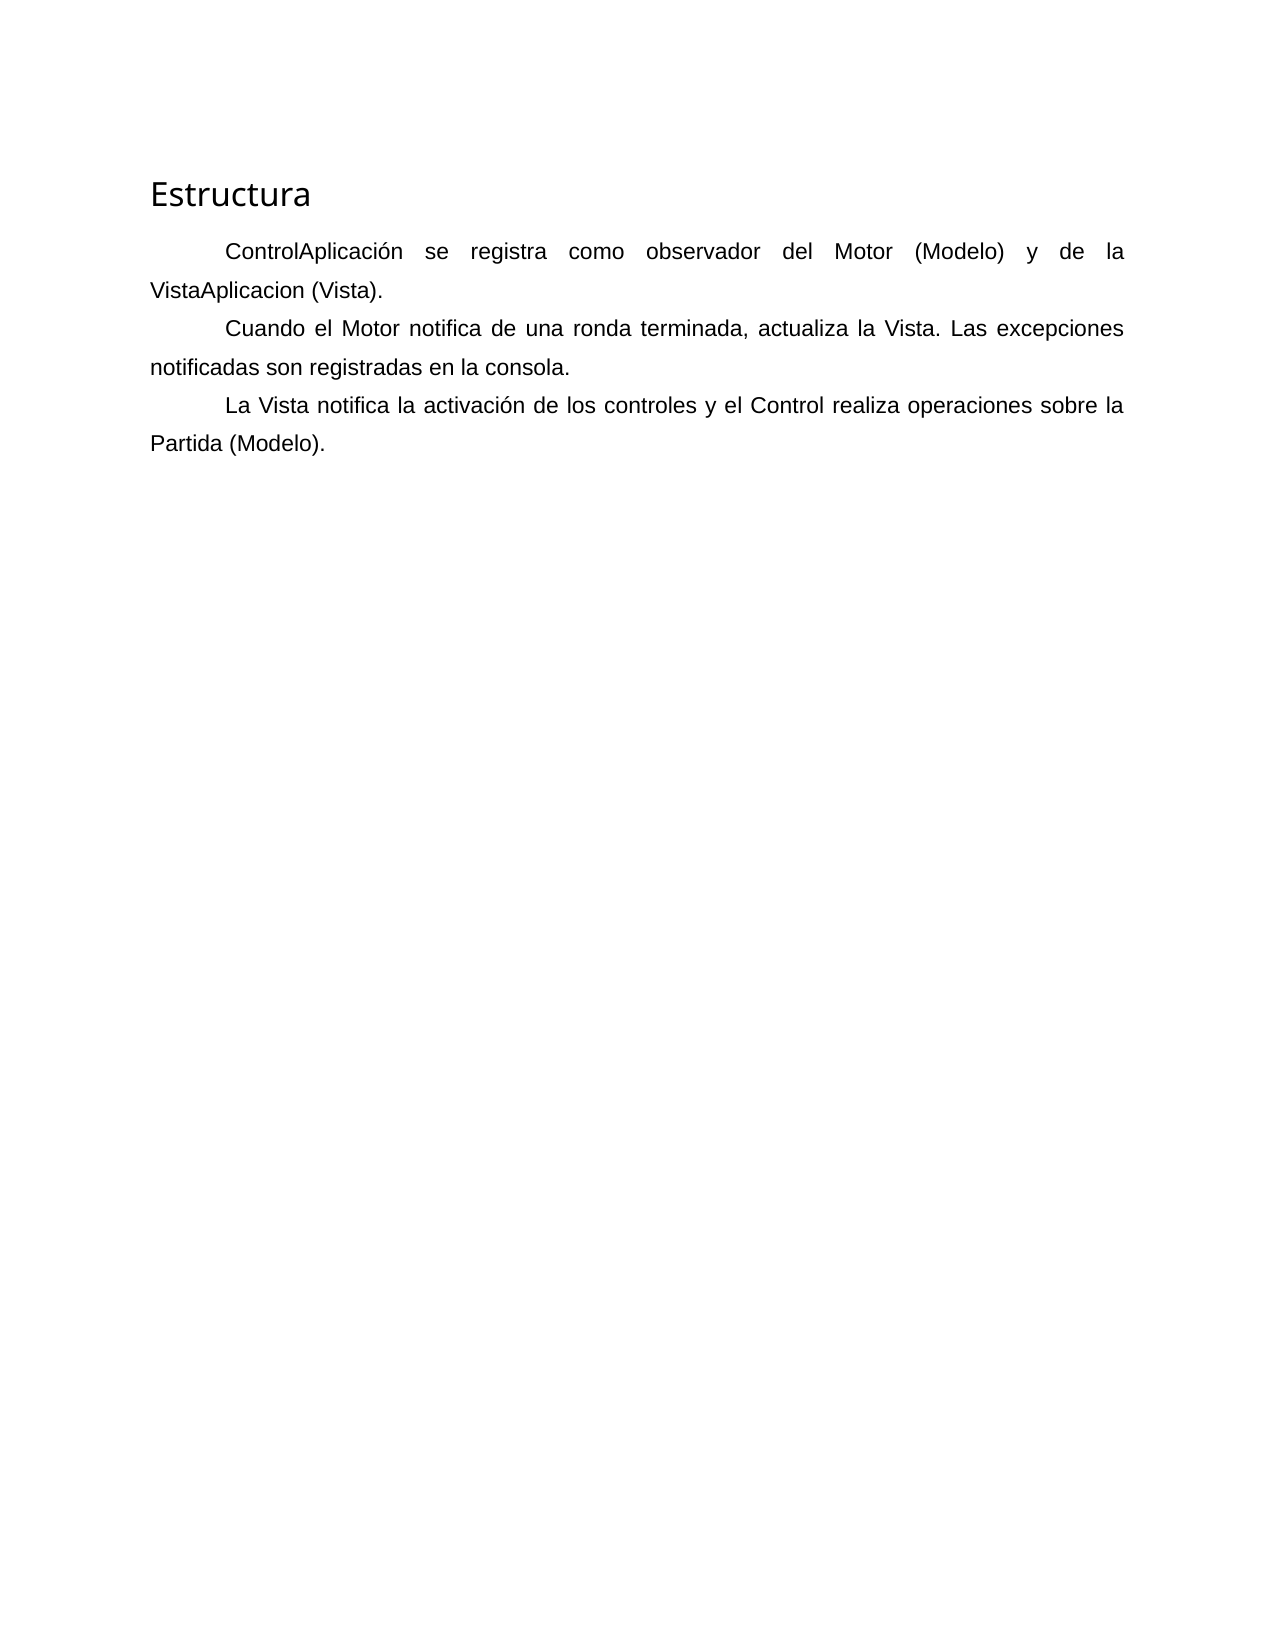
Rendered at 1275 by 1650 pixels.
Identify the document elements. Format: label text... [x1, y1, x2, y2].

text La Vista notifica la activación de los controles y el Control realiza operaciones sobre la Partida (Modelo). [150, 393, 1125, 457]
text Cuando el Motor notifica de una ronda terminada, actualiza la Vista. Las excepciones notificadas son registradas en la consola. [150, 316, 1125, 380]
subtitle Estructura [150, 171, 1125, 216]
text ControlAplicación se registra como observador del Motor (Modelo) y de la VistaAplicacion (Vista). [150, 239, 1125, 303]
